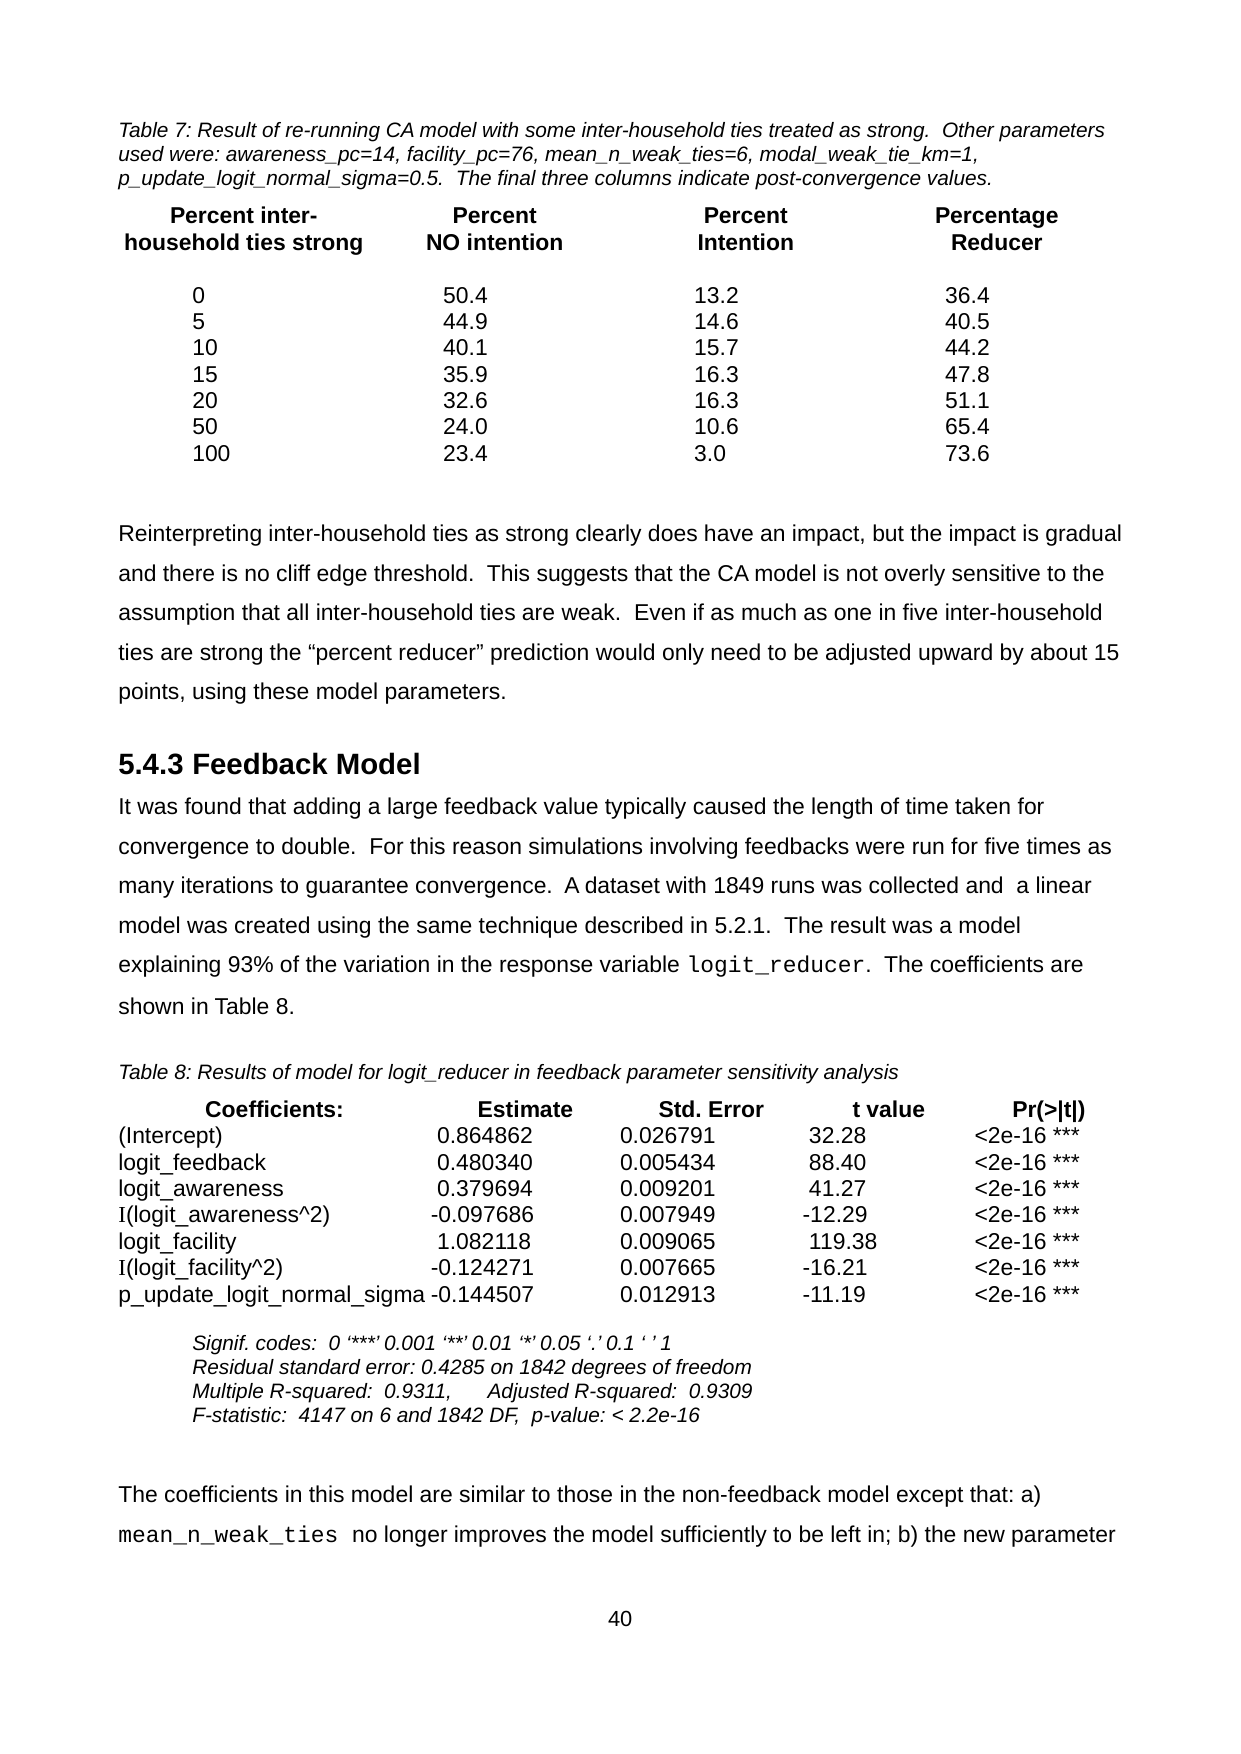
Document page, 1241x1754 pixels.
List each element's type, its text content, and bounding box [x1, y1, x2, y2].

table_cell <2e-16 *** [974, 1122, 1123, 1149]
table_cell <2e-16 *** [974, 1201, 1123, 1228]
table_cell 51.1 [871, 387, 1122, 413]
table_cell logit_awareness [118, 1175, 431, 1201]
table_cell 88.40 [803, 1149, 974, 1175]
text Multiple R-squared: 0.9311, Adjusted R-squared: 0.9309 [192, 1379, 1122, 1403]
subtitle Feedback Model [118, 747, 1122, 781]
table_header Percent inter-household ties strong [118, 203, 369, 282]
text The coefficients in this model are similar to those in the non-feedback model except that: a) mean_n_weak_ties no longer improves the model sufficiently to be left in; b) the new parameter [118, 1481, 1122, 1549]
table_cell 0.864862 [431, 1122, 620, 1149]
text It was found that adding a large feedback value typically caused the length of time taken for convergence to double. For this reason simulations involving feedbacks were run for five times as many iterations to guarantee convergence. A dataset with 1849 runs was collected and a linear model was created using the same technique described in 5.2.1. The result was a model explaining 93% of the variation in the response variable logit_reducer. The coefficients are shown in Table 8. [118, 793, 1122, 1019]
table_cell -12.29 [803, 1201, 974, 1228]
text Table 7: Result of re-running CA model with some inter-household ties treated as strong. Other parameters used were: awareness_pc=14, facility_pc=76, mean_n_weak_ties=6, modal_weak_tie_km=1, p_update_logit_normal_sigma=0.5. The final three columns indicate post-convergence values. [118, 118, 1122, 190]
table_header Std. Error [620, 1096, 802, 1122]
table_cell 5 [118, 308, 369, 334]
text Reinterpreting inter-household ties as strong clearly does have an impact, but the impact is gradual and there is no cliff edge threshold. This suggests that the CA model is not overly sensitive to the assumption that all inter-household ties are weak. Even if as much as one in five inter-household ties are strong the “percent reducer” prediction would only need to be adjusted upward by about 15 points, using these model parameters. [118, 520, 1122, 704]
table_cell 65.4 [871, 413, 1122, 440]
table_header Coefficients: [118, 1096, 431, 1122]
table_cell 32.28 [803, 1122, 974, 1149]
table_cell 40.1 [369, 334, 620, 361]
table_cell 13.2 [620, 282, 871, 308]
table_cell 47.8 [871, 361, 1122, 387]
table_cell <2e-16 *** [974, 1254, 1123, 1281]
table_cell -0.144507 [431, 1281, 620, 1307]
table_cell 3.0 [620, 440, 871, 466]
table_cell I(logit_awareness^2) [118, 1201, 431, 1228]
table_cell 15 [118, 361, 369, 387]
table_cell -16.21 [803, 1254, 974, 1281]
table_header Percent NO intention [369, 203, 620, 282]
table_cell 119.38 [803, 1228, 974, 1254]
table_cell 10 [118, 334, 369, 361]
table_cell 0.007665 [620, 1254, 802, 1281]
table_cell 41.27 [803, 1175, 974, 1201]
table_cell 0.007949 [620, 1201, 802, 1228]
table_header t value [803, 1096, 974, 1122]
table_header Estimate [431, 1096, 620, 1122]
table_cell logit_feedback [118, 1149, 431, 1175]
table_cell 35.9 [369, 361, 620, 387]
table_cell 50 [118, 413, 369, 440]
table_cell <2e-16 *** [974, 1228, 1123, 1254]
table_cell 50.4 [369, 282, 620, 308]
table_cell -11.19 [803, 1281, 974, 1307]
table_cell 16.3 [620, 361, 871, 387]
table_cell logit_facility [118, 1228, 431, 1254]
table_cell -0.097686 [431, 1201, 620, 1228]
table_cell 10.6 [620, 413, 871, 440]
table_cell <2e-16 *** [974, 1175, 1123, 1201]
table_cell 32.6 [369, 387, 620, 413]
table_cell 20 [118, 387, 369, 413]
table_cell (Intercept) [118, 1122, 431, 1149]
text Residual standard error: 0.4285 on 1842 degrees of freedom [192, 1355, 1122, 1379]
table_header Pr(>|t|) [974, 1096, 1123, 1122]
text F-statistic: 4147 on 6 and 1842 DF, p-value: < 2.2e-16 [192, 1403, 1122, 1427]
table_cell 0.009201 [620, 1175, 802, 1201]
table_cell 44.2 [871, 334, 1122, 361]
table_cell 24.0 [369, 413, 620, 440]
table_cell 0.009065 [620, 1228, 802, 1254]
table_cell 100 [118, 440, 369, 466]
table_cell 0.480340 [431, 1149, 620, 1175]
table_header Percentage Reducer [871, 203, 1122, 282]
table_cell 0.012913 [620, 1281, 802, 1307]
table_cell 36.4 [871, 282, 1122, 308]
table_cell 0.026791 [620, 1122, 802, 1149]
table_cell 44.9 [369, 308, 620, 334]
text Signif. codes: 0 ‘***’ 0.001 ‘**’ 0.01 ‘*’ 0.05 ‘.’ 0.1 ‘ ’ 1 [192, 1331, 1122, 1355]
table_cell I(logit_facility^2) [118, 1254, 431, 1281]
table_cell <2e-16 *** [974, 1281, 1123, 1307]
table_cell 16.3 [620, 387, 871, 413]
text Table 8: Results of model for logit_reducer in feedback parameter sensitivity analysis [118, 1059, 1122, 1083]
table_cell 0.379694 [431, 1175, 620, 1201]
table_cell 14.6 [620, 308, 871, 334]
table_cell <2e-16 *** [974, 1149, 1123, 1175]
table_cell 73.6 [871, 440, 1122, 466]
table_cell 15.7 [620, 334, 871, 361]
table_cell -0.124271 [431, 1254, 620, 1281]
table_cell 0 [118, 282, 369, 308]
table_cell 40.5 [871, 308, 1122, 334]
table_cell 1.082118 [431, 1228, 620, 1254]
table_cell 23.4 [369, 440, 620, 466]
table_header Percent Intention [620, 203, 871, 282]
table_cell p_update_logit_normal_sigma [118, 1281, 431, 1307]
table_cell 0.005434 [620, 1149, 802, 1175]
